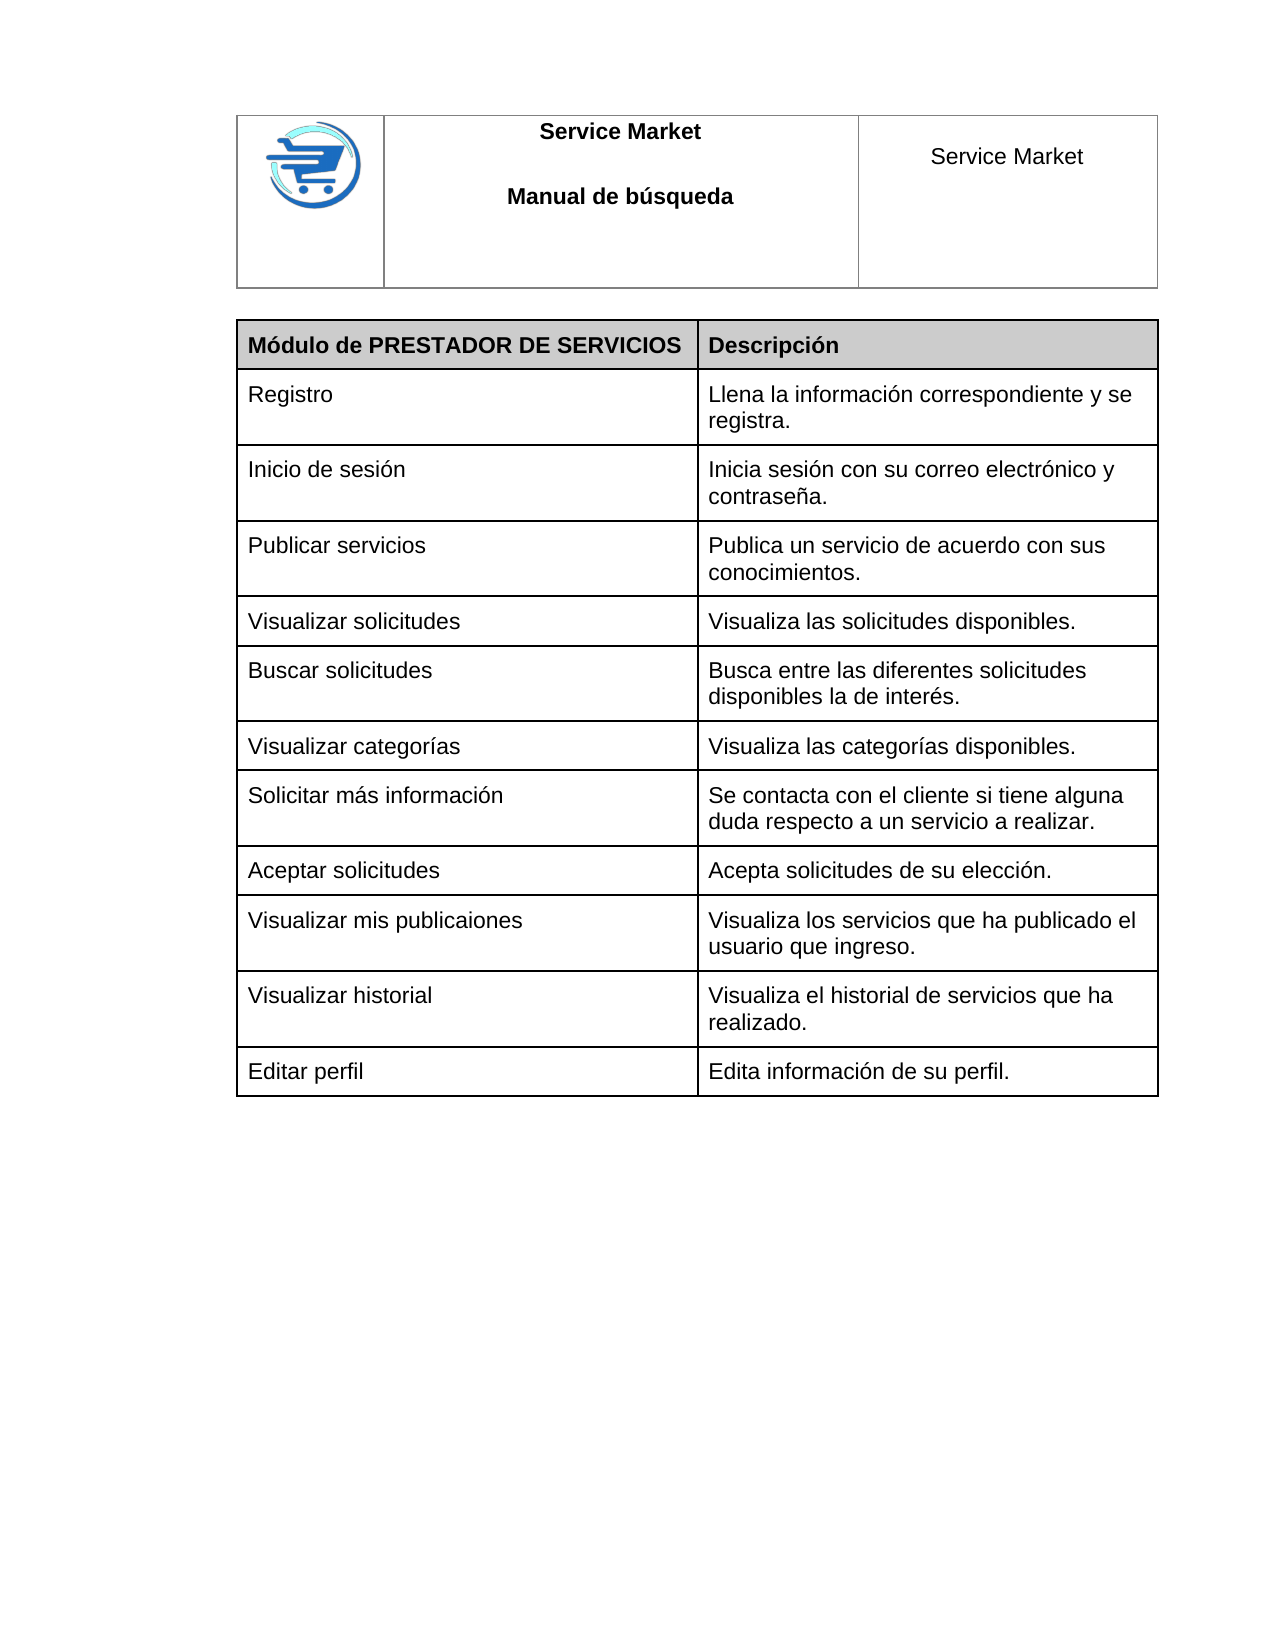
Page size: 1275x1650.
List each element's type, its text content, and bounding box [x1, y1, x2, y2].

picture [261, 118, 365, 211]
table_cell Busca entre las diferentes solicitudes disponibles la de interés. [699, 647, 1157, 720]
table_cell Visualizar mis publicaiones [238, 896, 697, 970]
table_cell Visualizar historial [238, 972, 697, 1046]
table_cell Edita información de su perfil. [699, 1048, 1157, 1095]
table_cell Registro [238, 370, 697, 444]
table_cell Visualiza los servicios que ha publicado el usuario que ingreso. [699, 896, 1157, 970]
table_cell Visualiza las solicitudes disponibles. [699, 597, 1157, 644]
table_cell Publicar servicios [238, 522, 697, 595]
table_header Módulo de PRESTADOR DE SERVICIOS [238, 321, 697, 368]
table_cell Acepta solicitudes de su elección. [699, 847, 1157, 894]
table_cell Inicio de sesión [238, 446, 697, 519]
table_cell Editar perfil [238, 1048, 697, 1095]
table_cell Publica un servicio de acuerdo con sus conocimientos. [699, 522, 1157, 595]
table_cell Solicitar más información [238, 771, 697, 845]
table_cell Visualizar solicitudes [238, 597, 697, 644]
table_cell Buscar solicitudes [238, 647, 697, 720]
table_header Descripción [699, 321, 1157, 368]
table_cell Se contacta con el cliente si tiene alguna duda respecto a un servicio a realizar. [699, 771, 1157, 845]
table_cell Visualizar categorías [238, 722, 697, 769]
table_cell Inicia sesión con su correo electrónico y contraseña. [699, 446, 1157, 519]
table_cell Visualiza el historial de servicios que ha realizado. [699, 972, 1157, 1046]
table_cell Aceptar solicitudes [238, 847, 697, 894]
table_cell Llena la información correspondiente y se registra. [699, 370, 1157, 444]
table_cell Visualiza las categorías disponibles. [699, 722, 1157, 769]
